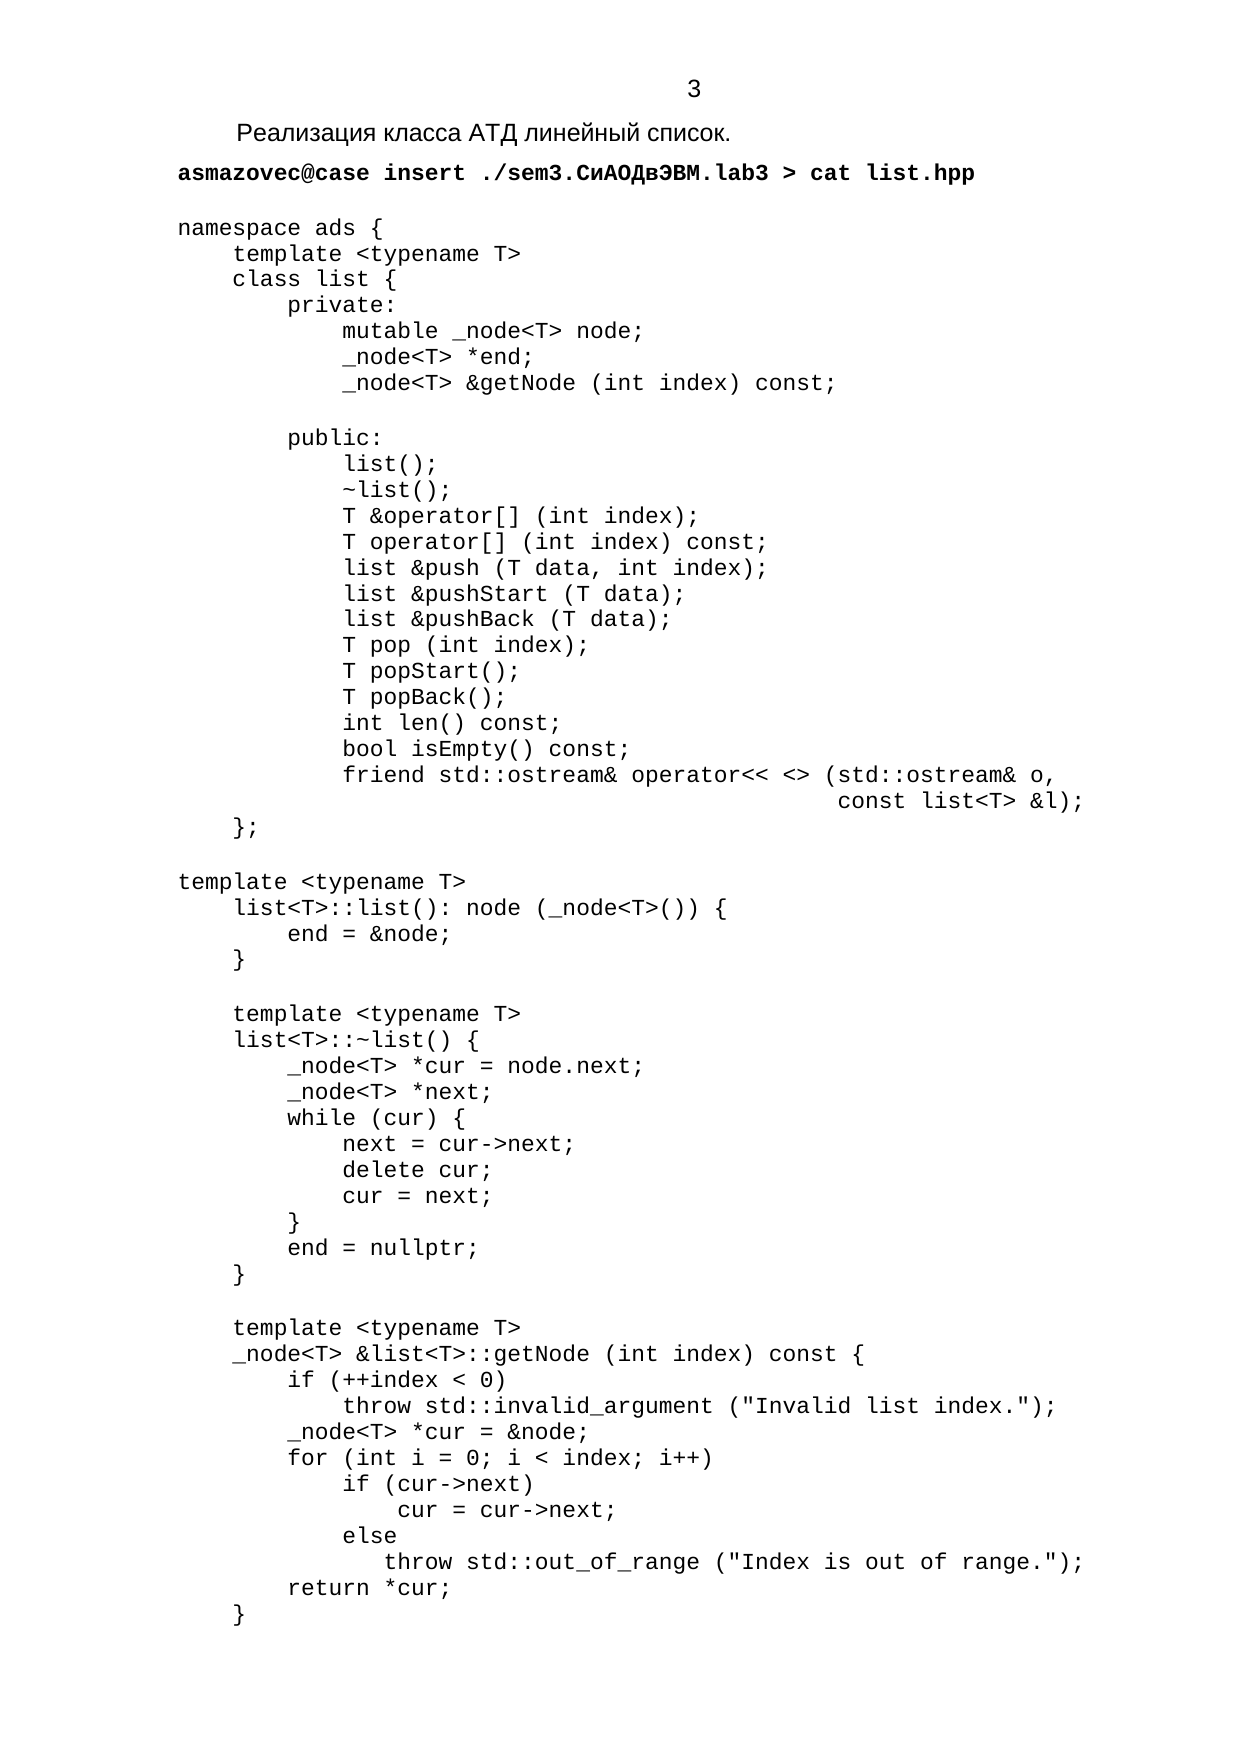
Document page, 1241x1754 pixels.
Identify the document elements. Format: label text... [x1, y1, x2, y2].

text Реализация класса АТД линейный список. [177, 118, 1152, 147]
text private: [177, 294, 1152, 320]
text end = nullptr; [177, 1236, 1152, 1262]
text } [177, 1602, 1152, 1628]
text }; [177, 815, 1152, 841]
text class list { [177, 268, 1152, 294]
text next = cur->next; [177, 1132, 1152, 1158]
text for (int i = 0; i < index; i++) [177, 1446, 1152, 1472]
text list<T>::list(): node (_node<T>()) { [177, 896, 1152, 922]
text cur = next; [177, 1184, 1152, 1210]
text _node<T> &getNode (int index) const; [177, 372, 1152, 397]
text _node<T> *end; [177, 346, 1152, 372]
text cur = cur->next; [177, 1498, 1152, 1524]
text } [177, 1210, 1152, 1236]
text int len() const; [177, 712, 1152, 737]
text _node<T> *next; [177, 1080, 1152, 1106]
text list &push (T data, int index); [177, 556, 1152, 582]
text ~list(); [177, 478, 1152, 504]
text delete cur; [177, 1158, 1152, 1184]
text friend std::ostream& operator<< <> (std::ostream& o, [177, 763, 1152, 789]
text while (cur) { [177, 1106, 1152, 1132]
text list(); [177, 452, 1152, 478]
text const list<T> &l); [177, 789, 1152, 815]
text } [177, 948, 1152, 974]
text if (++index < 0) [177, 1368, 1152, 1394]
text throw std::invalid_argument ("Invalid list index."); [177, 1394, 1152, 1420]
text T pop (int index); [177, 634, 1152, 660]
text T popBack(); [177, 686, 1152, 712]
text T popStart(); [177, 660, 1152, 686]
text _node<T> &list<T>::getNode (int index) const { [177, 1342, 1152, 1368]
text _node<T> *cur = node.next; [177, 1054, 1152, 1080]
text namespace ads { [177, 216, 1152, 242]
text _node<T> *cur = &node; [177, 1420, 1152, 1446]
text else [177, 1524, 1152, 1550]
text asmazovec@case insert ./sem3.СиАОДвЭВМ.lab3 > cat list.hpp [177, 161, 1152, 187]
text return *cur; [177, 1576, 1152, 1602]
text list &pushBack (T data); [177, 608, 1152, 634]
text if (cur->next) [177, 1472, 1152, 1498]
text bool isEmpty() const; [177, 737, 1152, 763]
text T operator[] (int index) const; [177, 530, 1152, 556]
text } [177, 1262, 1152, 1288]
text throw std::out_of_range ("Index is out of range."); [177, 1550, 1152, 1576]
text template <typename T> [177, 1317, 1152, 1342]
text end = &node; [177, 922, 1152, 948]
text list &pushStart (T data); [177, 582, 1152, 608]
text template <typename T> [177, 242, 1152, 268]
text template <typename T> [177, 870, 1152, 896]
text mutable _node<T> node; [177, 320, 1152, 346]
text public: [177, 426, 1152, 452]
text template <typename T> [177, 1002, 1152, 1028]
text T &operator[] (int index); [177, 504, 1152, 530]
text list<T>::~list() { [177, 1028, 1152, 1054]
